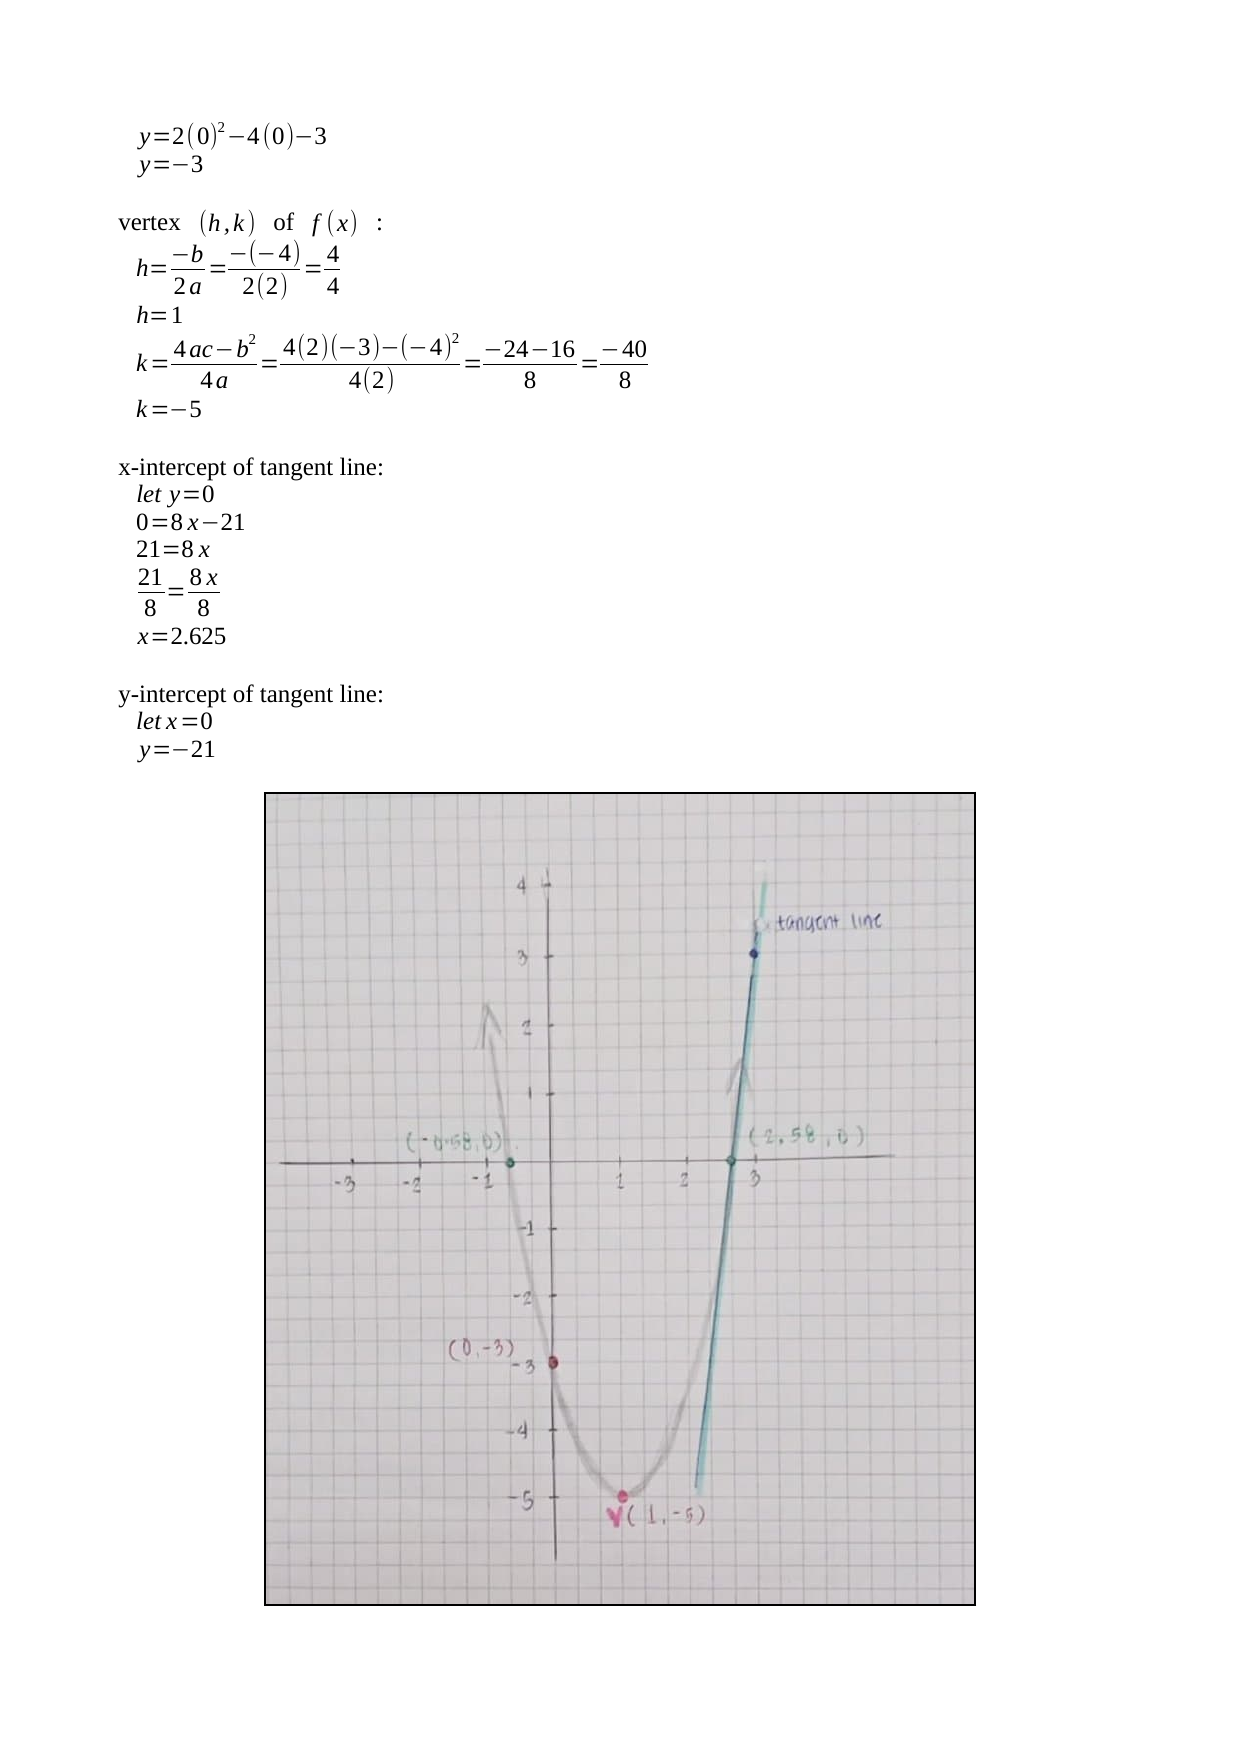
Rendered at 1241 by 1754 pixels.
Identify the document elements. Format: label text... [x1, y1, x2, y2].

text y-intercept of tangent line: [118, 679, 1122, 708]
text vertexof: [118, 207, 1122, 238]
picture [266, 794, 974, 1604]
text x-intercept of tangent line: [118, 452, 1122, 481]
